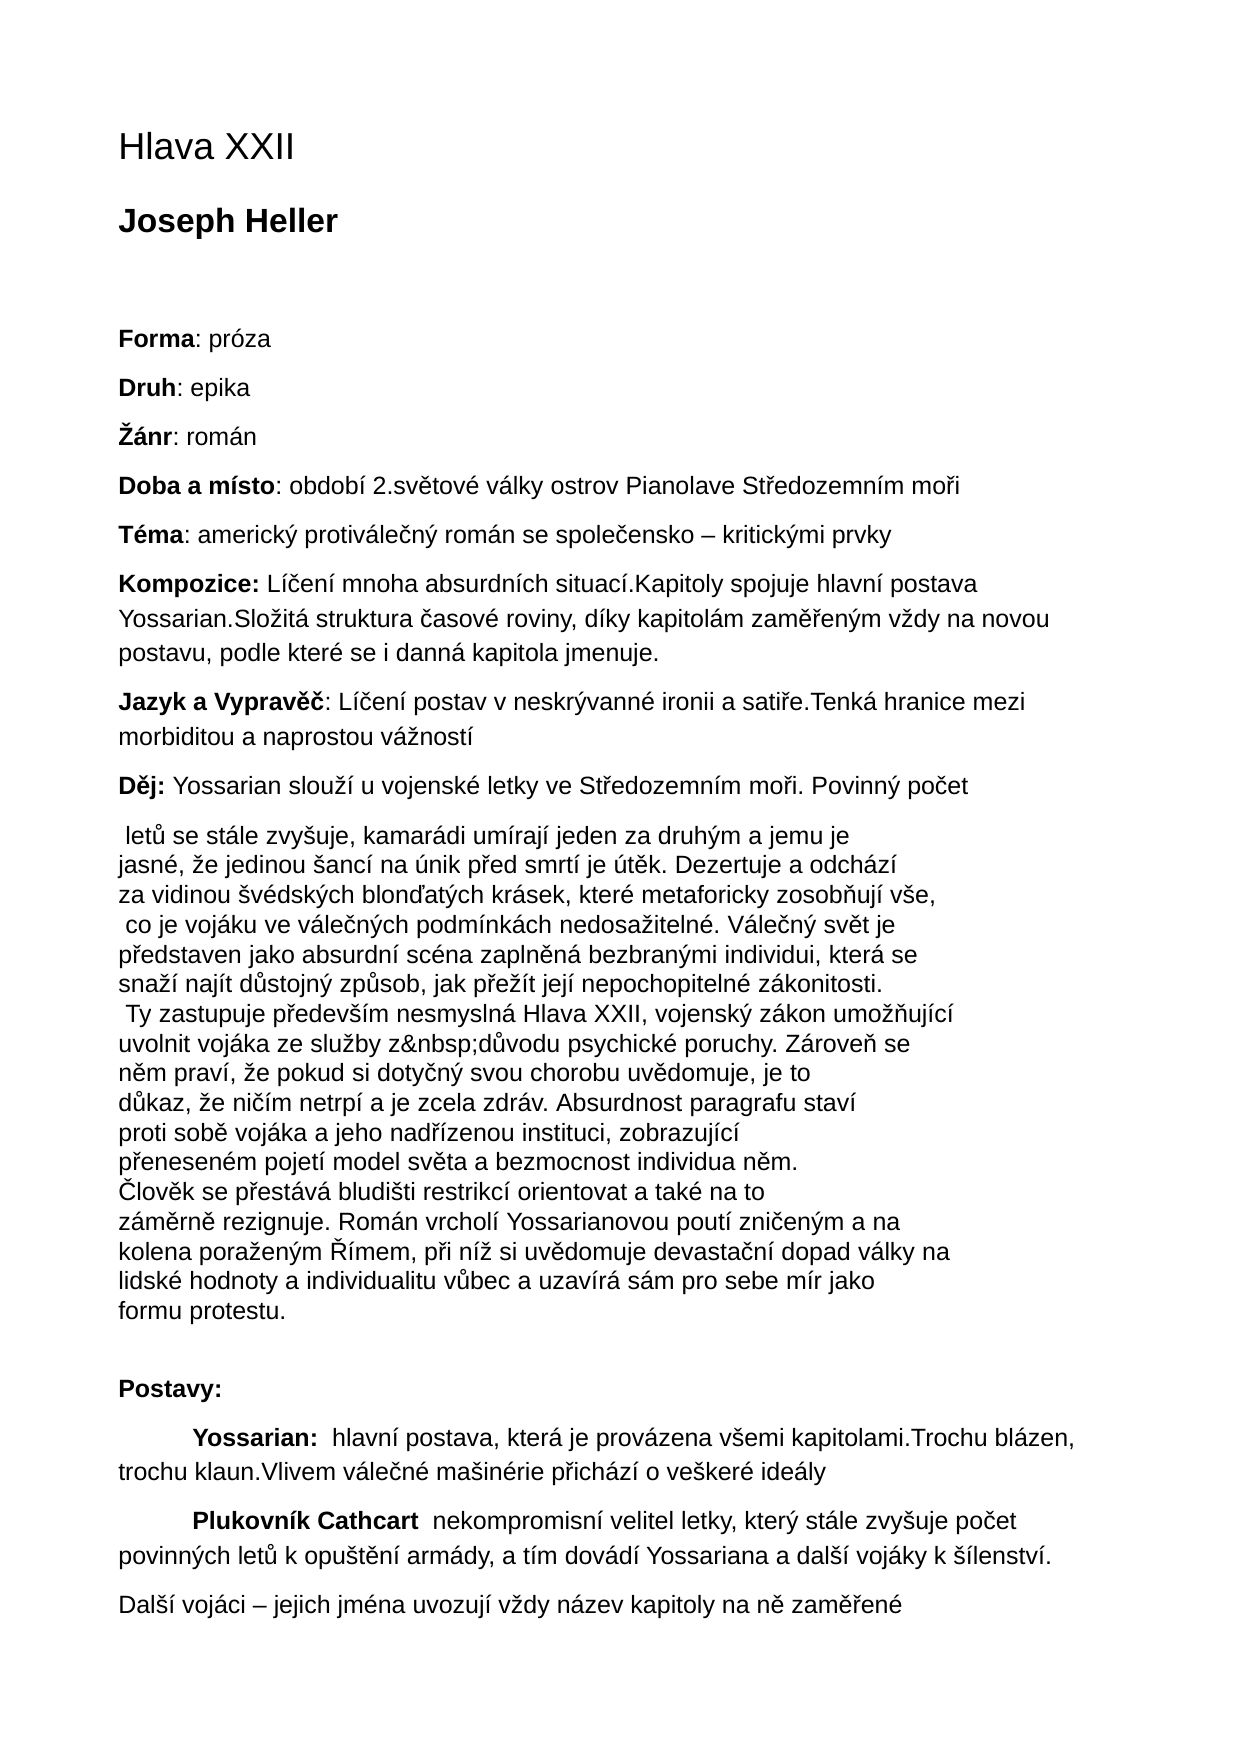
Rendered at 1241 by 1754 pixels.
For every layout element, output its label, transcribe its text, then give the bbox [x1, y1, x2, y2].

text Kompozice: Líčení mnoha absurdních situací.Kapitoly spojuje hlavní postava Yossarian.Složitá struktura časové roviny, díky kapitolám zaměřeným vždy na novou postavu, podle které se i danná kapitola jmenuje. [118, 569, 1122, 667]
text záměrně rezignuje. Román vrcholí Yossarianovou poutí zničeným a na [118, 1206, 1122, 1236]
text proti sobě vojáka a jeho nadřízenou instituci, zobrazující [118, 1117, 1122, 1146]
text kolena poraženým Římem, při níž si uvědomuje devastační dopad války na [118, 1236, 1122, 1265]
text Druh: epika [118, 373, 1122, 402]
text Žánr: román [118, 422, 1122, 451]
text jasné, že jedinou šancí na únik před smrtí je útěk. Dezertuje a odchází [118, 849, 1122, 879]
text Plukovník Cathcart nekompromisní velitel letky, který stále zvyšuje počet povinných letů k opuštění armády, a tím dovádí Yossariana a další vojáky k šílenství. [118, 1506, 1122, 1569]
text Téma: americký protiválečný román se společensko – kritickými prvky [118, 520, 1122, 549]
text něm praví, že pokud si dotyčný svou chorobu uvědomuje, je to [118, 1057, 1122, 1087]
text Další vojáci – jejich jména uvozují vždy název kapitoly na ně zaměřené [118, 1590, 1122, 1618]
text za vidinou švédských blonďatých krásek, které metaforicky zosobňují vše, [118, 879, 1122, 909]
text Forma: próza [118, 324, 1122, 353]
text Děj: Yossarian slouží u vojenské letky ve Středozemním moři. Povinný počet [118, 771, 1122, 799]
text letů se stále zvyšuje, kamarádi umírají jeden za druhým a jemu je [118, 820, 1122, 849]
text přeneseném pojetí model světa a bezmocnost individua něm. [118, 1146, 1122, 1176]
text formu protestu. [118, 1295, 1122, 1324]
text důkaz, že ničím netrpí a je zcela zdráv. Absurdnost paragrafu staví [118, 1087, 1122, 1117]
text Doba a místo: období 2.světové války ostrov Pianolave Středozemním moři [118, 471, 1122, 500]
subtitle Joseph Heller [118, 201, 1122, 239]
text Yossarian: hlavní postava, která je provázena všemi kapitolami.Trochu blázen, trochu klaun.Vlivem válečné mašinérie přichází o veškeré ideály [118, 1423, 1122, 1486]
text uvolnit vojáka ze služby z&nbsp;důvodu psychické poruchy. Zároveň se [118, 1028, 1122, 1057]
text Ty zastupuje především nesmyslná Hlava XXII, vojenský zákon umožňující [118, 998, 1122, 1028]
text lidské hodnoty a individualitu vůbec a uzavírá sám pro sebe mír jako [118, 1265, 1122, 1295]
text co je vojáku ve válečných podmínkách nedosažitelné. Válečný svět je [118, 909, 1122, 939]
text představen jako absurdní scéna zaplněná bezbranými individui, která se [118, 939, 1122, 968]
text Jazyk a Vypravěč: Líčení postav v neskrývanné ironii a satiře.Tenká hranice mezi morbiditou a naprostou vážností [118, 687, 1122, 751]
text Člověk se přestává bludišti restrikcí orientovat a také na to [118, 1176, 1122, 1206]
text Postavy: [118, 1374, 1122, 1402]
text snaží najít důstojný způsob, jak přežít její nepochopitelné zákonitosti. [118, 968, 1122, 998]
subtitle Hlava XXII [118, 124, 1122, 167]
